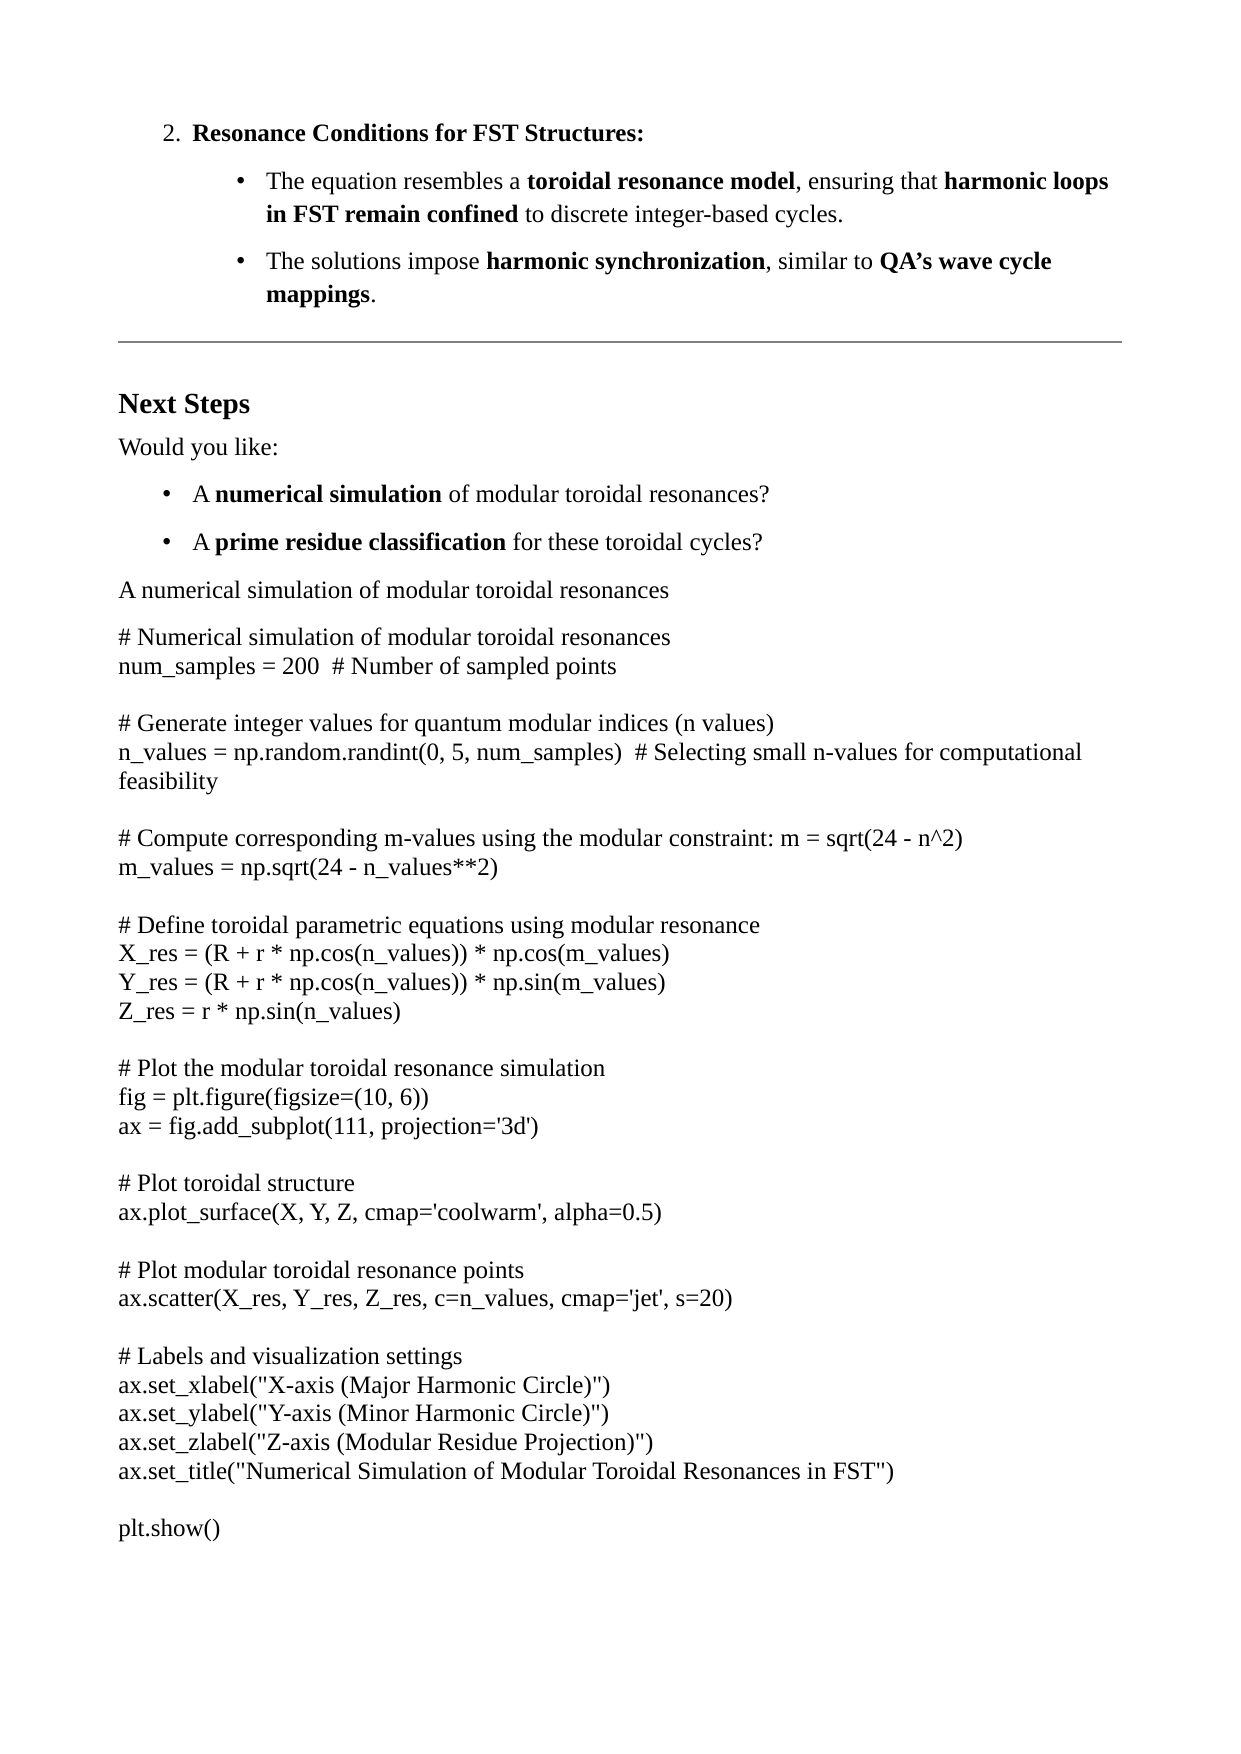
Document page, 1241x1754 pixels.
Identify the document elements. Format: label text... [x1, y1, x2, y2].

text # Numerical simulation of modular toroidal resonances [118, 622, 1122, 651]
text # Labels and visualization settings [118, 1341, 1122, 1370]
text ax.set_zlabel("Z-axis (Modular Residue Projection)") [118, 1427, 1122, 1456]
text A numerical simulation of modular toroidal resonances [118, 575, 1122, 603]
text ax.plot_surface(X, Y, Z, cmap='coolwarm', alpha=0.5) [118, 1197, 1122, 1226]
text num_samples = 200 # Number of sampled points [118, 651, 1122, 680]
text ax = fig.add_subplot(111, projection='3d') [118, 1111, 1122, 1140]
text ax.set_title("Numerical Simulation of Modular Toroidal Resonances in FST") [118, 1456, 1122, 1485]
text m_values = np.sqrt(24 - n_values**2) [118, 852, 1122, 881]
subtitle Next Steps [118, 386, 1122, 419]
text ax.set_xlabel("X-axis (Major Harmonic Circle)") [118, 1370, 1122, 1398]
text # Define toroidal parametric equations using modular resonance [118, 910, 1122, 938]
text ax.scatter(X_res, Y_res, Z_res, c=n_values, cmap='jet', s=20) [118, 1283, 1122, 1312]
text # Generate integer values for quantum modular indices (n values) [118, 708, 1122, 737]
list A prime residue classification for these toroidal cycles? 🚀 [162, 527, 1122, 556]
list The equation resembles a toroidal resonance model, ensuring that harmonic loops in FST remain confined to discrete integer-based cycles. [236, 166, 1122, 227]
list Resonance Conditions for FST Structures: [162, 118, 1122, 147]
list A numerical simulation of modular toroidal resonances? [162, 479, 1122, 508]
text Z_res = r * np.sin(n_values) [118, 996, 1122, 1025]
text n_values = np.random.randint(0, 5, num_samples) # Selecting small n-values for computational feasibility [118, 737, 1122, 795]
text Y_res = (R + r * np.cos(n_values)) * np.sin(m_values) [118, 967, 1122, 996]
list The solutions impose harmonic synchronization, similar to QA’s wave cycle mappings. [236, 246, 1122, 308]
text Would you like: [118, 432, 1122, 461]
text ax.set_ylabel("Y-axis (Minor Harmonic Circle)") [118, 1398, 1122, 1427]
text # Plot the modular toroidal resonance simulation [118, 1053, 1122, 1082]
text X_res = (R + r * np.cos(n_values)) * np.cos(m_values) [118, 938, 1122, 967]
text # Plot toroidal structure [118, 1168, 1122, 1197]
text # Plot modular toroidal resonance points [118, 1255, 1122, 1283]
text # Compute corresponding m-values using the modular constraint: m = sqrt(24 - n^2) [118, 823, 1122, 852]
text plt.show() [118, 1513, 1122, 1542]
text fig = plt.figure(figsize=(10, 6)) [118, 1082, 1122, 1111]
